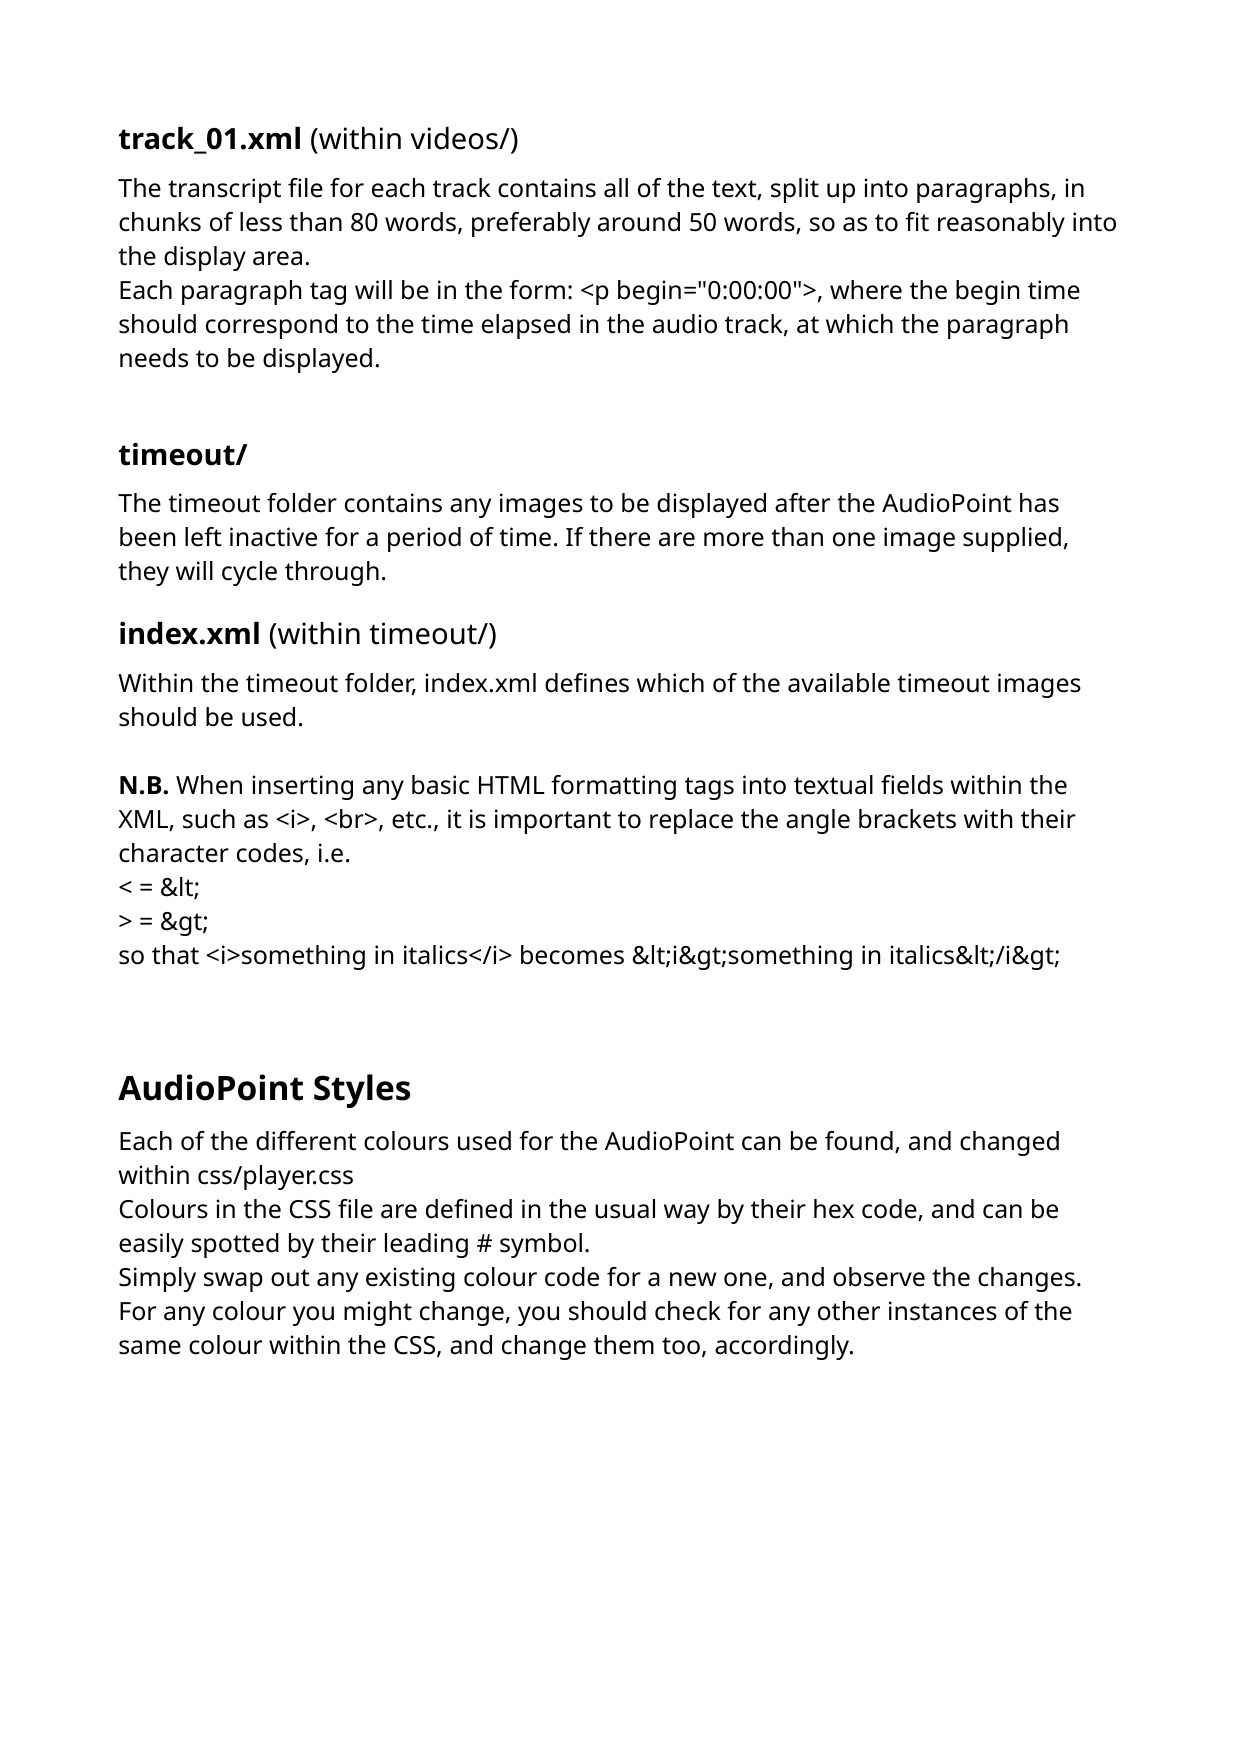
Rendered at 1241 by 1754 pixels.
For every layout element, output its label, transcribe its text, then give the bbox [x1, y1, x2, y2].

text < = &lt; [118, 870, 1122, 904]
text The transcript file for each track contains all of the text, split up into paragraphs, in chunks of less than 80 words, preferably around 50 words, so as to fit reasonably into the display area. [118, 170, 1122, 272]
subtitle timeout/ [118, 434, 1122, 473]
text The timeout folder contains any images to be displayed after the AudioPoint has been left inactive for a period of time. If there are more than one image supplied, they will cycle through. [118, 486, 1122, 588]
text N.B. When inserting any basic HTML formatting tags into textual fields within the XML, such as <i>, <br>, etc., it is important to replace the angle brackets with their character codes, i.e. [118, 767, 1122, 870]
text Each of the different colours used for the AudioPoint can be found, and changed within css/player.css [118, 1123, 1122, 1191]
subtitle index.xml (within timeout/) [118, 613, 1122, 653]
subtitle track_01.xml (within videos/) [118, 118, 1122, 158]
text Within the timeout folder, index.xml defines which of the available timeout images should be used. [118, 665, 1122, 733]
text Simply swap out any existing colour code for a new one, and observe the changes. For any colour you might change, you should check for any other instances of the same colour within the CSS, and change them too, accordingly. [118, 1259, 1122, 1362]
text Each paragraph tag will be in the form: <p begin="0:00:00">, where the begin time should correspond to the time elapsed in the audio track, at which the paragraph needs to be displayed. [118, 272, 1122, 375]
text so that <i>something in italics</i> becomes &lt;i&gt;something in italics&lt;/i&gt; [118, 938, 1122, 972]
text > = &gt; [118, 904, 1122, 938]
text Colours in the CSS file are defined in the usual way by their hex code, and can be easily spotted by their leading # symbol. [118, 1191, 1122, 1259]
subtitle AudioPoint Styles [118, 1065, 1122, 1111]
